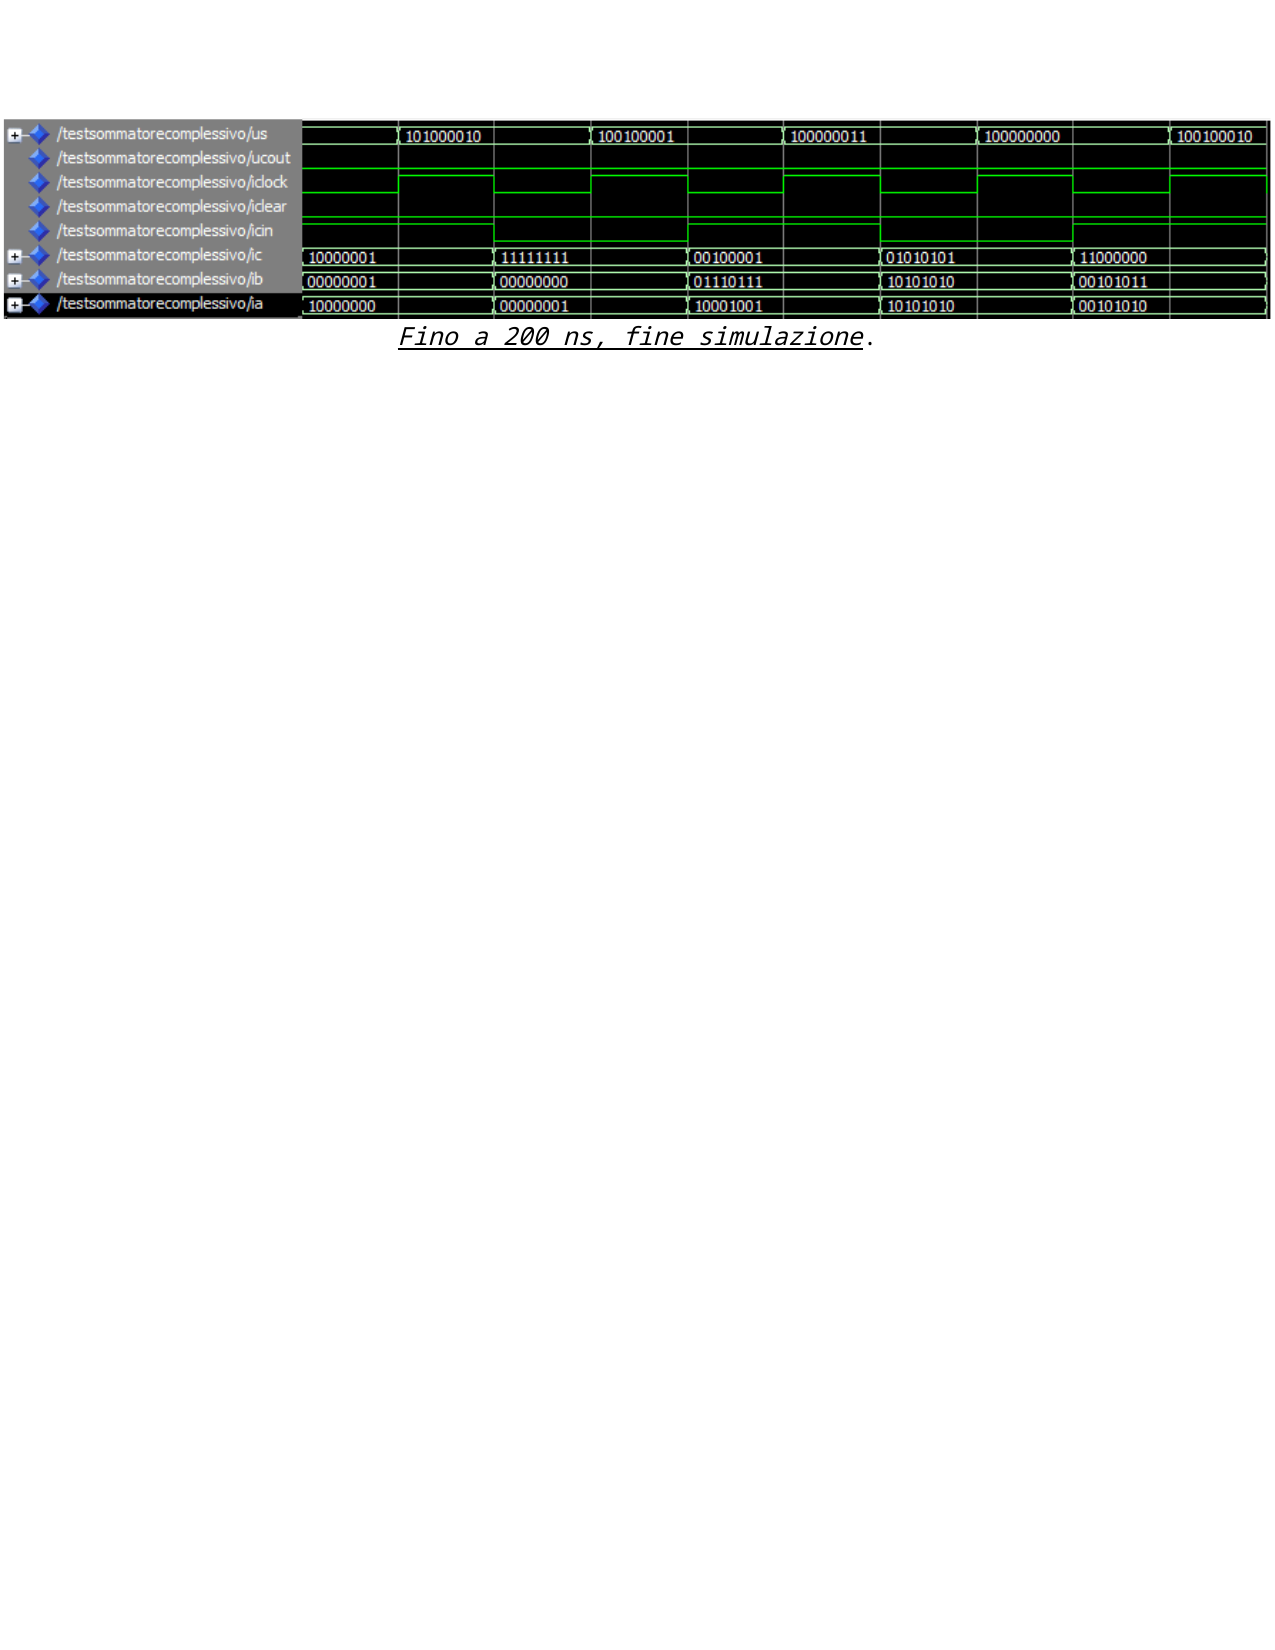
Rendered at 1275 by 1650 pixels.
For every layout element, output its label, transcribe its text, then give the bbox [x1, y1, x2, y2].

text Fino a 200 ns, fine simulazione. [118, 319, 1157, 353]
picture [3, 118, 1272, 319]
